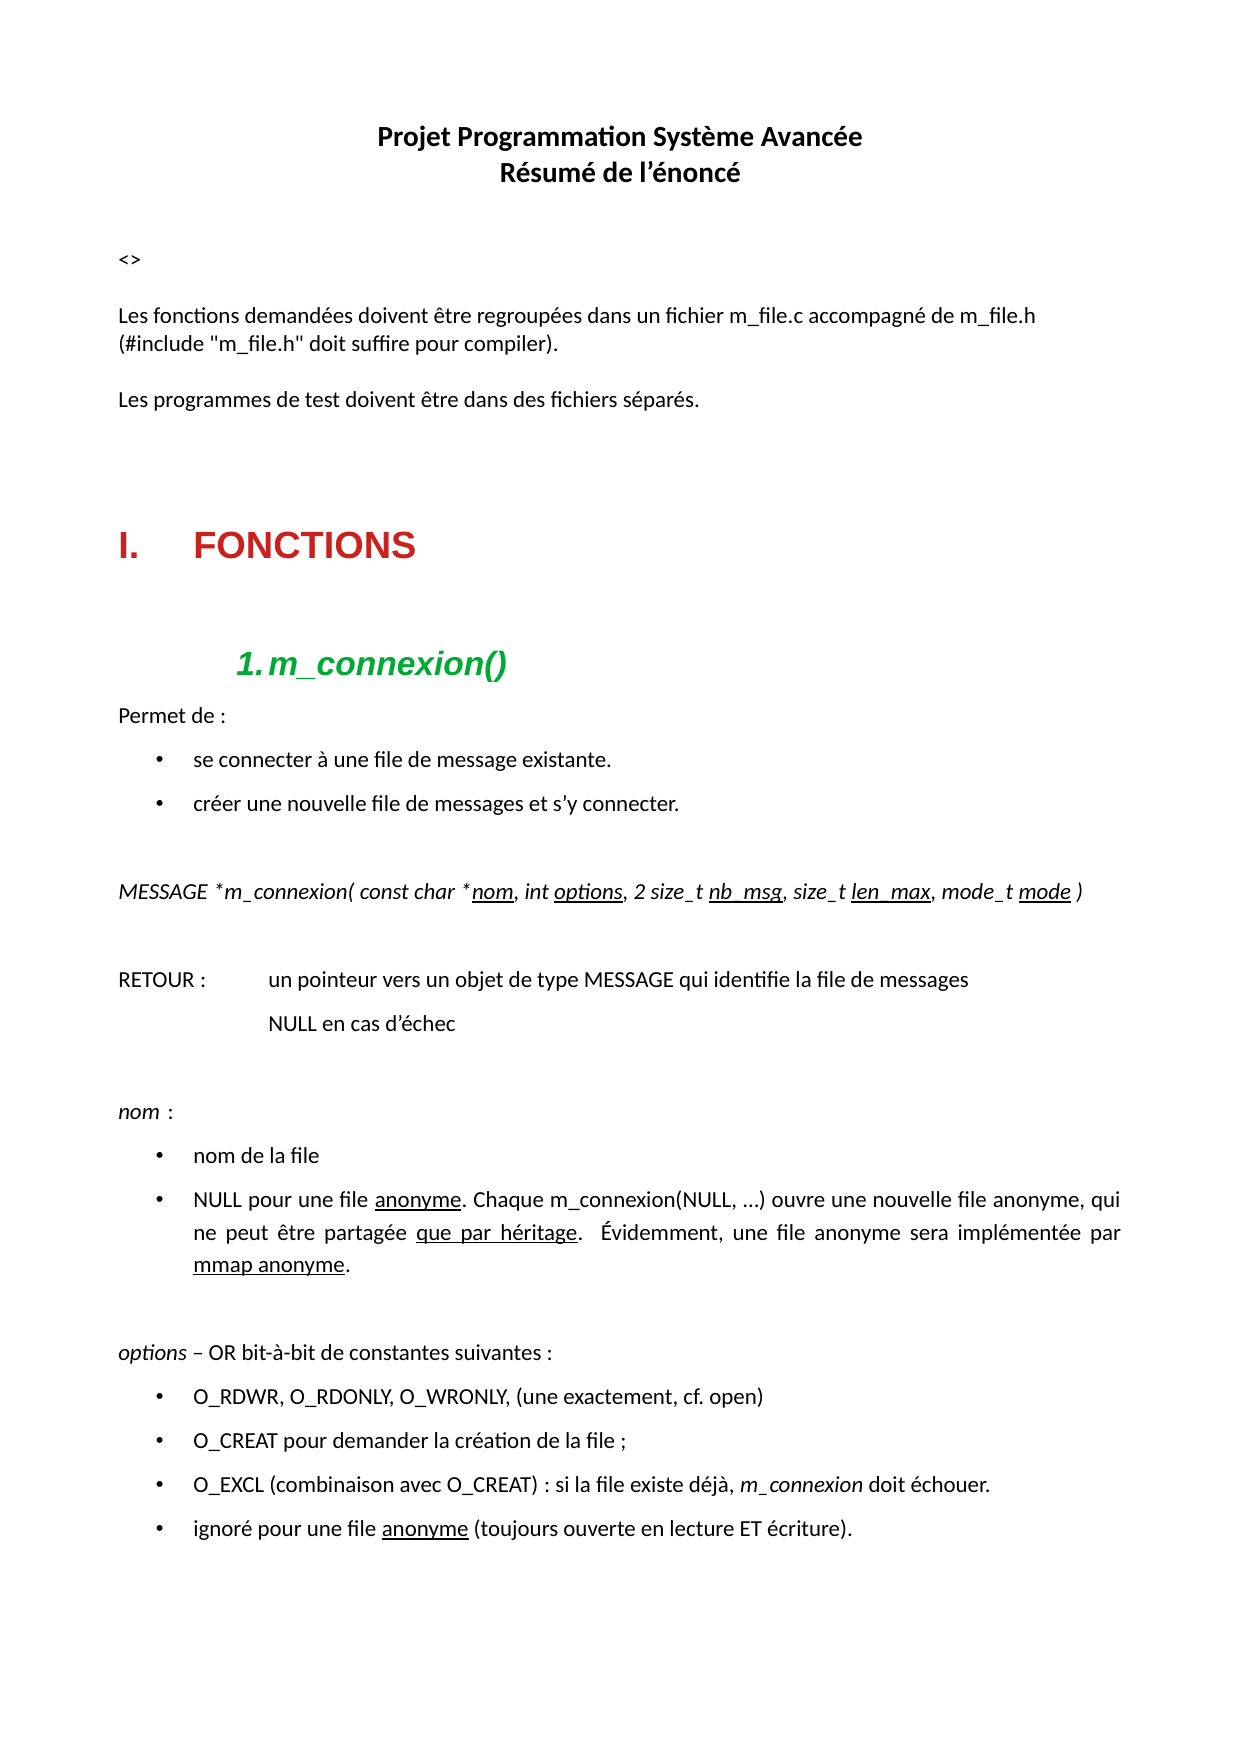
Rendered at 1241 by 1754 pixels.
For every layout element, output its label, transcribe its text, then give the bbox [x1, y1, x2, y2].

list O_EXCL (combinaison avec O_CREAT) : si la file existe déjà, m_connexion doit échouer. [156, 1470, 1122, 1498]
subtitle m_connexion() [236, 644, 1122, 682]
text MESSAGE *m_connexion( const char *nom, int options, 2 size_t nb_msg, size_t len_max, mode_t mode ) [118, 877, 1122, 905]
text nom : [118, 1097, 1122, 1125]
list O_RDWR, O_RDONLY, O_WRONLY, (une exactement, cf. open) [156, 1382, 1122, 1410]
text Les programmes de test doivent être dans des fichiers séparés. [118, 386, 1122, 413]
list NULL pour une file anonyme. Chaque m_connexion(NULL, …) ouvre une nouvelle file anonyme, qui ne peut être partagée que par héritage. Évidemment, une file anonyme sera implémentée par mmap anonyme. [156, 1185, 1122, 1278]
text Les fonctions demandées doivent être regroupées dans un fichier m_file.c accompagné de m_file.h (#include "m_file.h" doit suffire pour compiler). [118, 301, 1122, 357]
list se connecter à une file de message existante. [156, 745, 1122, 773]
list ignoré pour une file anonyme (toujours ouverte en lecture ET écriture). [156, 1514, 1122, 1542]
text Permet de : [118, 701, 1122, 729]
subtitle FONCTIONS [118, 523, 1122, 566]
list créer une nouvelle file de messages et s’y connecter. [156, 789, 1122, 817]
text RETOUR : un pointeur vers un objet de type MESSAGE qui identifie la file de messages [118, 965, 1122, 993]
list nom de la file [156, 1141, 1122, 1169]
text Projet Programmation Système Avancée [118, 118, 1122, 154]
text Résumé de l’énoncé [118, 154, 1122, 189]
text <> [118, 245, 1122, 273]
text NULL en cas d’échec [118, 1009, 1122, 1037]
text options – OR bit-à-bit de constantes suivantes : [118, 1338, 1122, 1366]
list O_CREAT pour demander la création de la file ; [156, 1426, 1122, 1454]
